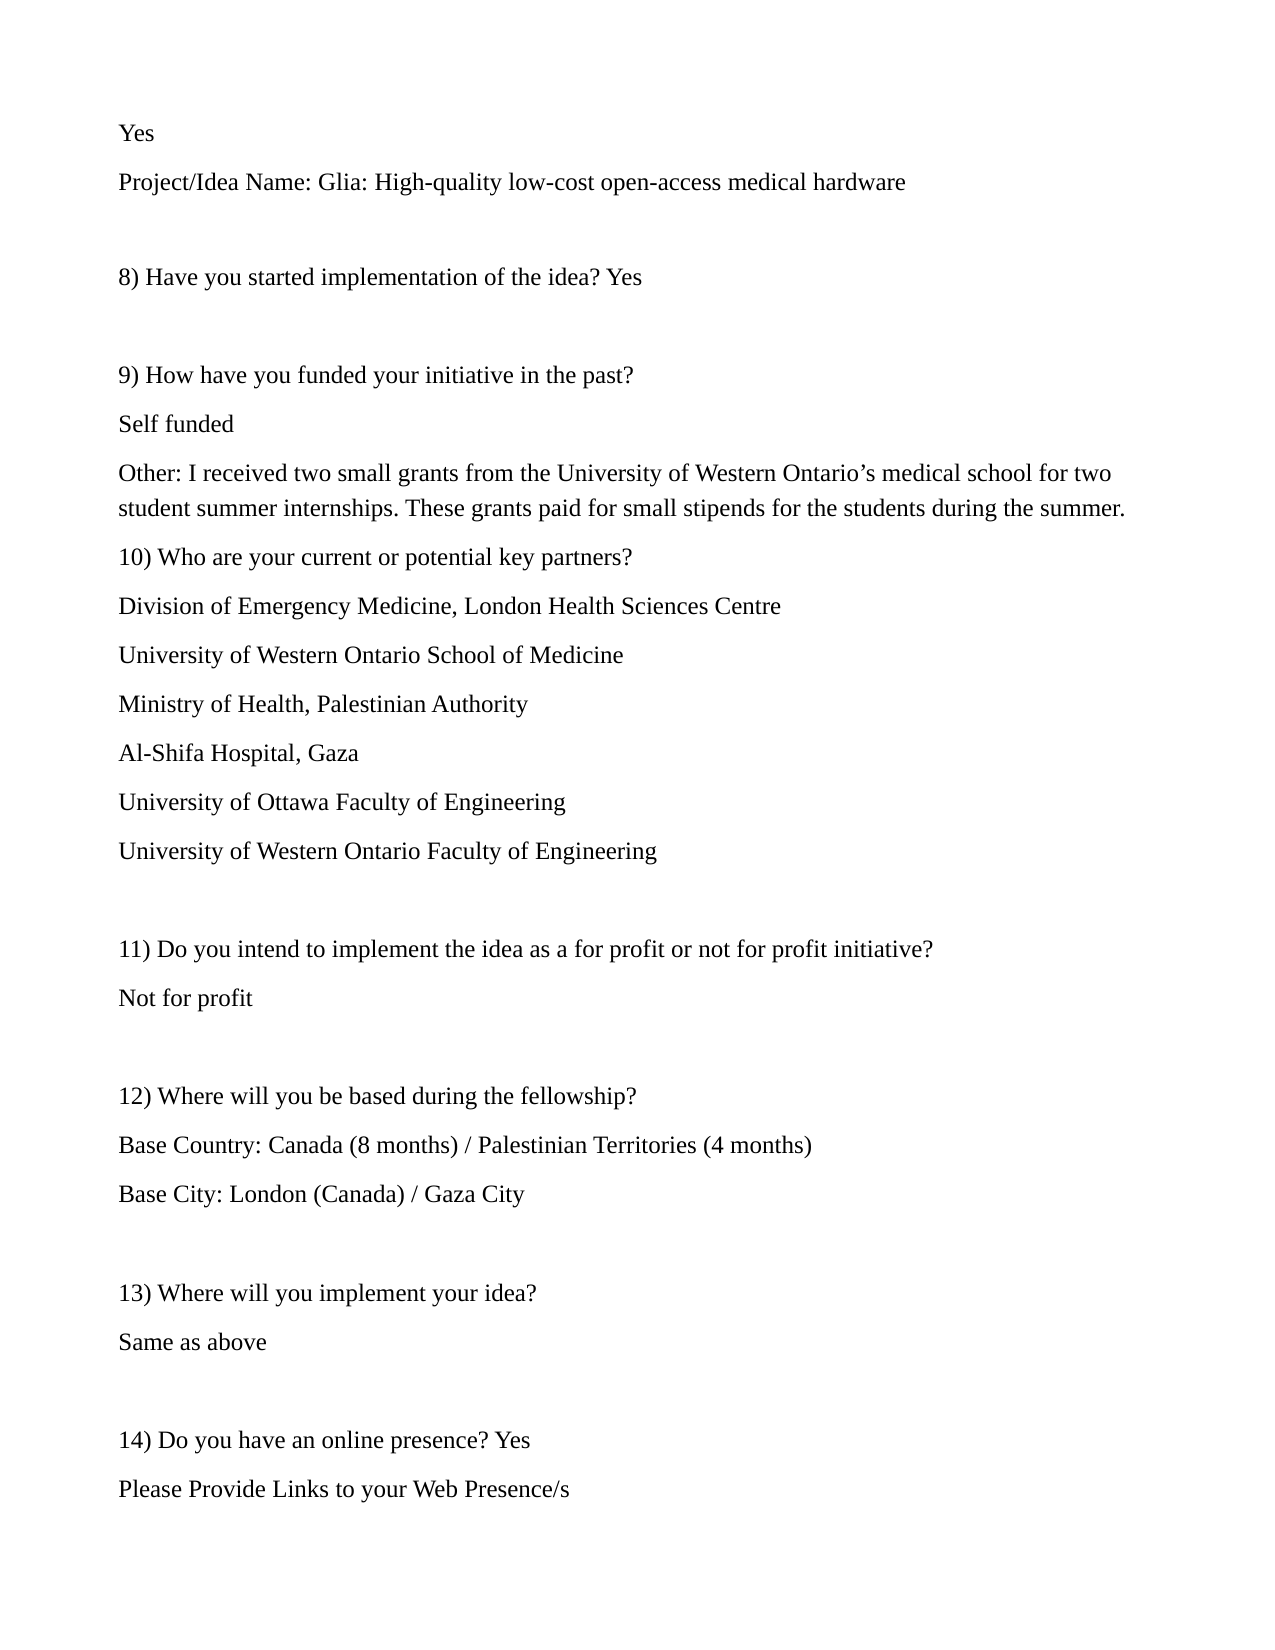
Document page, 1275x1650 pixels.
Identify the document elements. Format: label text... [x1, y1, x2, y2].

text 10) Who are your current or potential key partners? [118, 542, 1157, 570]
text Base Country: Canada (8 months) / Palestinian Territories (4 months) [118, 1130, 1157, 1159]
text 13) Where will you implement your idea? [118, 1278, 1157, 1306]
text Project/Idea Name: Glia: High-quality low-cost open-access medical hardware [118, 167, 1157, 196]
text 8) Have you started implementation of the idea? Yes [118, 262, 1157, 291]
text Yes [118, 118, 1157, 147]
text Please Provide Links to your Web Presence/s [118, 1474, 1157, 1503]
text Al-Shifa Hospital, Gaza [118, 738, 1157, 767]
text Same as above [118, 1327, 1157, 1355]
text Ministry of Health, Palestinian Authority [118, 689, 1157, 718]
text Base City: London (Canada) / Gaza City [118, 1179, 1157, 1208]
text 12) Where will you be based during the fellowship? [118, 1081, 1157, 1110]
text Self funded [118, 409, 1157, 438]
text University of Western Ontario School of Medicine [118, 640, 1157, 668]
text Division of Emergency Medicine, London Health Sciences Centre [118, 591, 1157, 619]
text 14) Do you have an online presence? Yes [118, 1425, 1157, 1453]
text University of Western Ontario Faculty of Engineering [118, 836, 1157, 865]
text Other: I received two small grants from the University of Western Ontario’s medical school for two student summer internships. These grants paid for small stipends for the students during the summer. [118, 458, 1157, 521]
text Not for profit [118, 983, 1157, 1012]
text 9) How have you funded your initiative in the past? [118, 360, 1157, 389]
text 11) Do you intend to implement the idea as a for profit or not for profit initiative? [118, 934, 1157, 963]
text University of Ottawa Faculty of Engineering [118, 787, 1157, 816]
